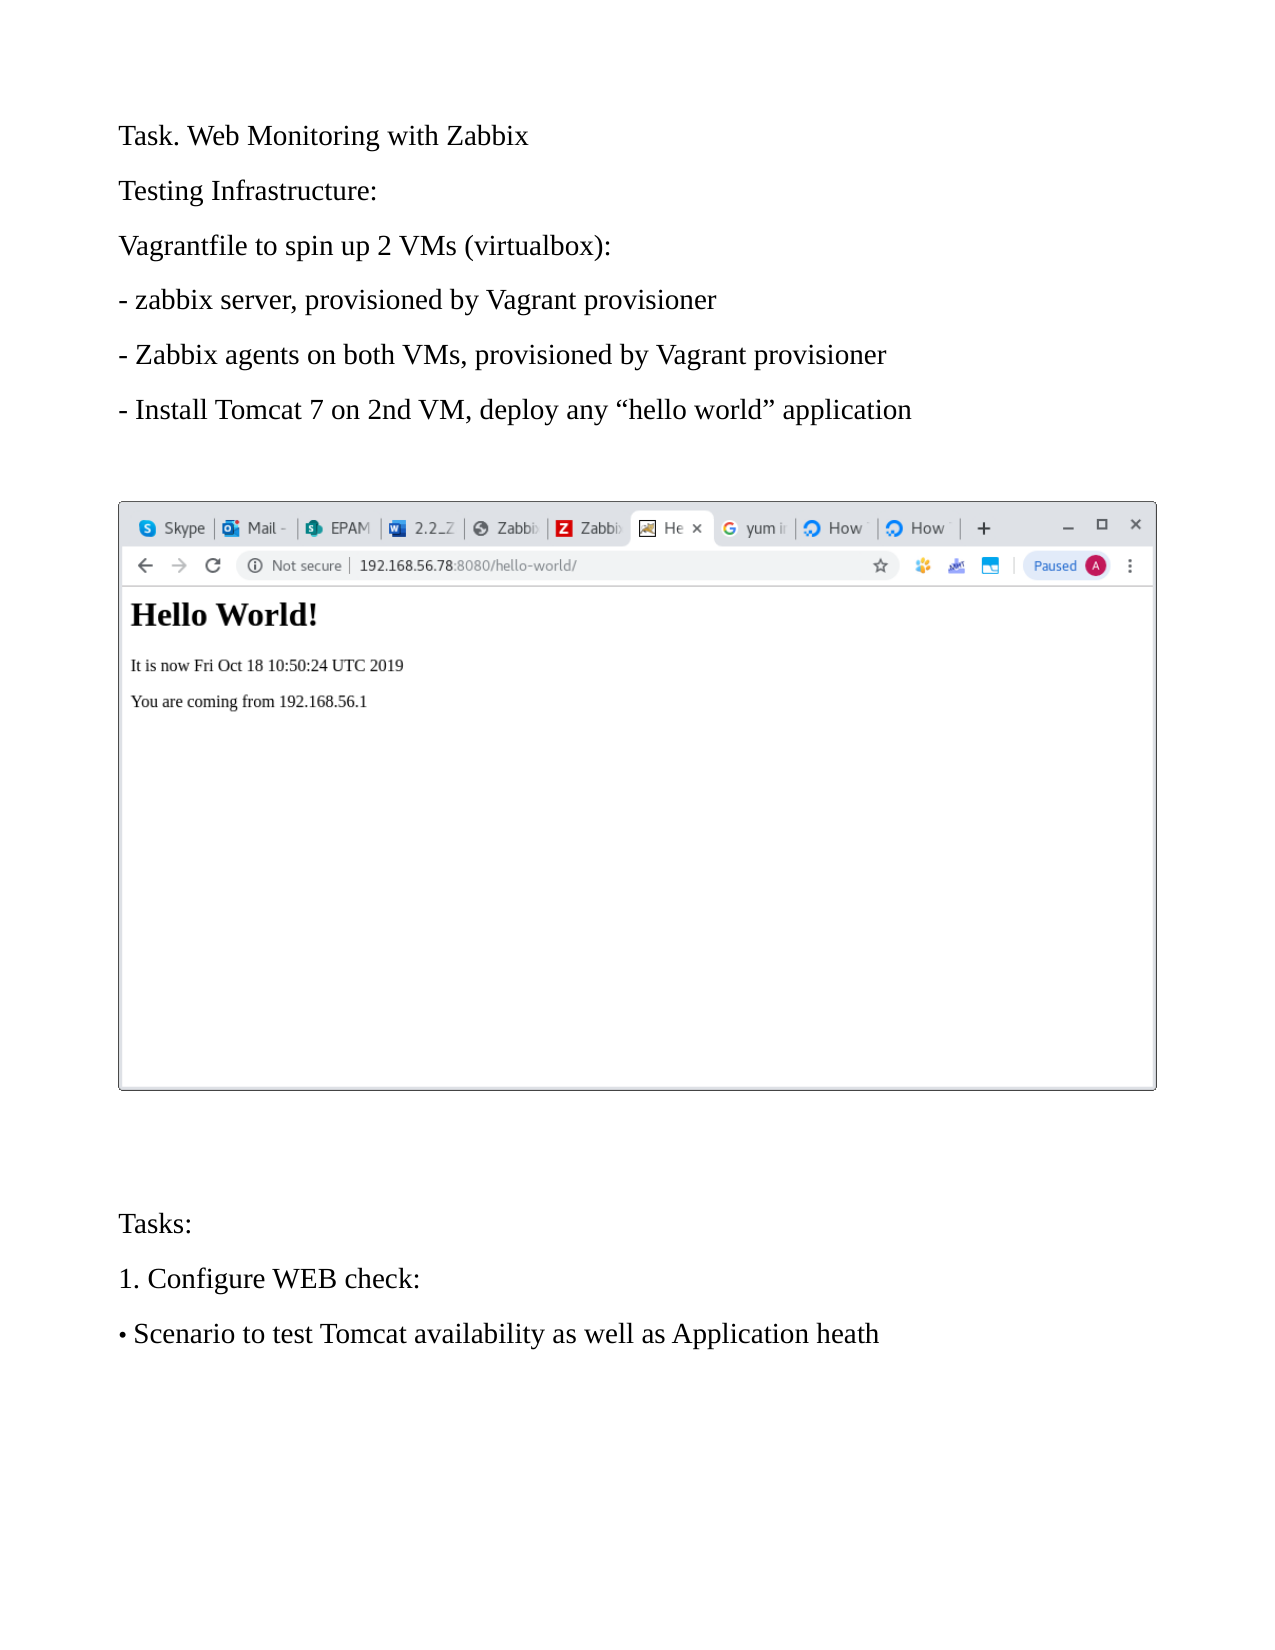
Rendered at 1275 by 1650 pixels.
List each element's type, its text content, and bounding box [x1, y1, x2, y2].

text • Scenario to test Tomcat availability as well as Application heath [118, 1316, 1157, 1349]
picture [118, 501, 1157, 1091]
text - Install Tomcat 7 on 2nd VM, deploy any “hello world” application [118, 392, 1157, 426]
text - zabbix server, provisioned by Vagrant provisioner [118, 282, 1157, 316]
text Tasks: [118, 1206, 1157, 1240]
text 1. Configure WEB check: [118, 1261, 1157, 1295]
text Vagrantfile to spin up 2 VMs (virtualbox): [118, 228, 1157, 261]
text - Zabbix agents on both VMs, provisioned by Vagrant provisioner [118, 337, 1157, 371]
text Task. Web Monitoring with Zabbix [118, 118, 1157, 152]
text Testing Infrastructure: [118, 173, 1157, 206]
